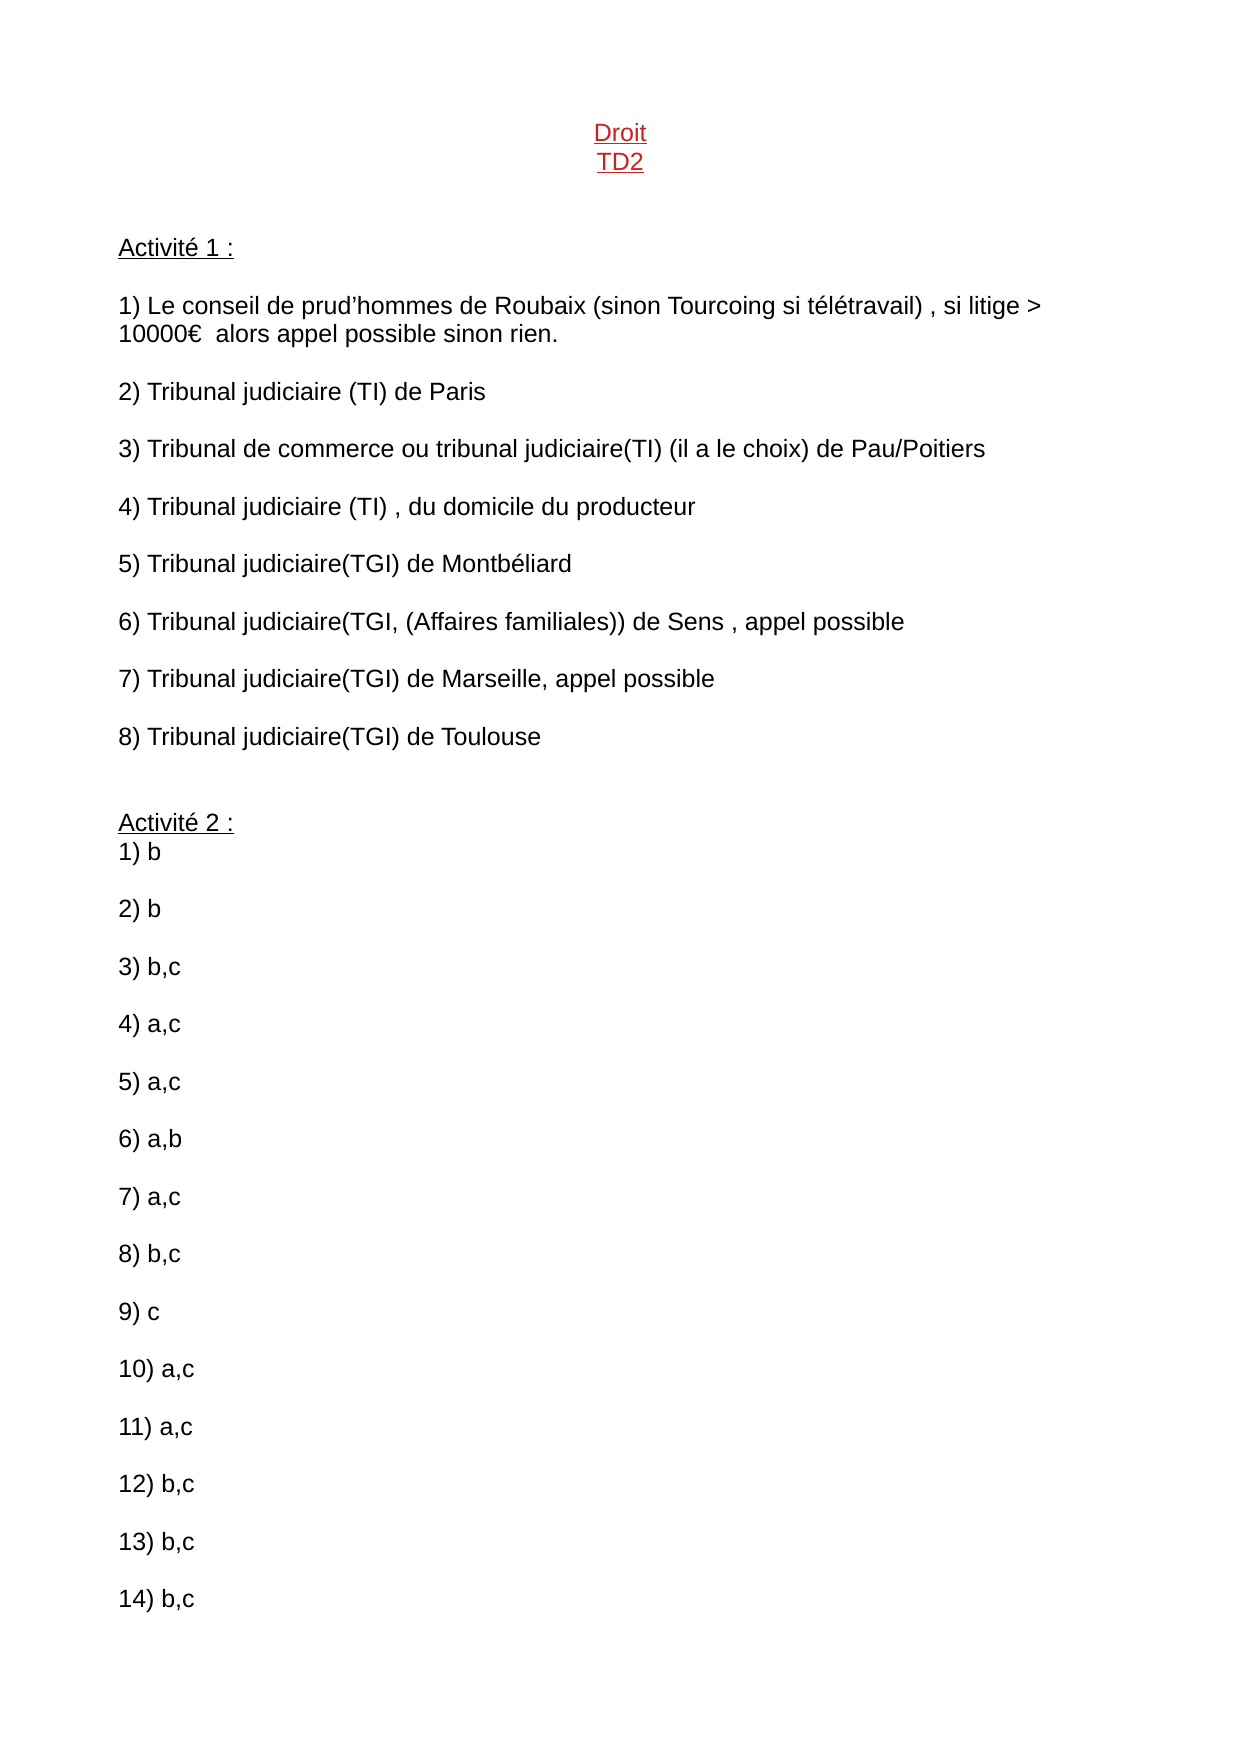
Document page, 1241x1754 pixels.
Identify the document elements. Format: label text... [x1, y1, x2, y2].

text 8) b,c [118, 1239, 1122, 1268]
text 2) b [118, 894, 1122, 923]
text 4) a,c [118, 1009, 1122, 1038]
text 7) a,c [118, 1182, 1122, 1211]
text 11) a,c [118, 1412, 1122, 1441]
text 3) Tribunal de commerce ou tribunal judiciaire(TI) (il a le choix) de Pau/Poitiers [118, 434, 1122, 463]
text 6) Tribunal judiciaire(TGI, (Affaires familiales)) de Sens , appel possible [118, 607, 1122, 636]
text TD2 [118, 147, 1122, 176]
text 14) b,c [118, 1584, 1122, 1613]
text 2) Tribunal judiciaire (TI) de Paris [118, 377, 1122, 406]
text 5) a,c [118, 1067, 1122, 1096]
text 13) b,c [118, 1527, 1122, 1556]
text 5) Tribunal judiciaire(TGI) de Montbéliard [118, 549, 1122, 578]
text 3) b,c [118, 952, 1122, 981]
text 9) c [118, 1297, 1122, 1326]
text 6) a,b [118, 1124, 1122, 1153]
text 1) Le conseil de prud’hommes de Roubaix (sinon Tourcoing si télétravail) , si litige > 10000€ alors appel possible sinon rien. [118, 291, 1122, 348]
text Droit [118, 118, 1122, 147]
text Activité 2 : [118, 808, 1122, 837]
text 7) Tribunal judiciaire(TGI) de Marseille, appel possible [118, 664, 1122, 693]
text 4) Tribunal judiciaire (TI) , du domicile du producteur [118, 492, 1122, 521]
text 8) Tribunal judiciaire(TGI) de Toulouse [118, 722, 1122, 751]
text 10) a,c [118, 1354, 1122, 1383]
text Activité 1 : [118, 233, 1122, 262]
text 1) b [118, 837, 1122, 866]
text 12) b,c [118, 1469, 1122, 1498]
